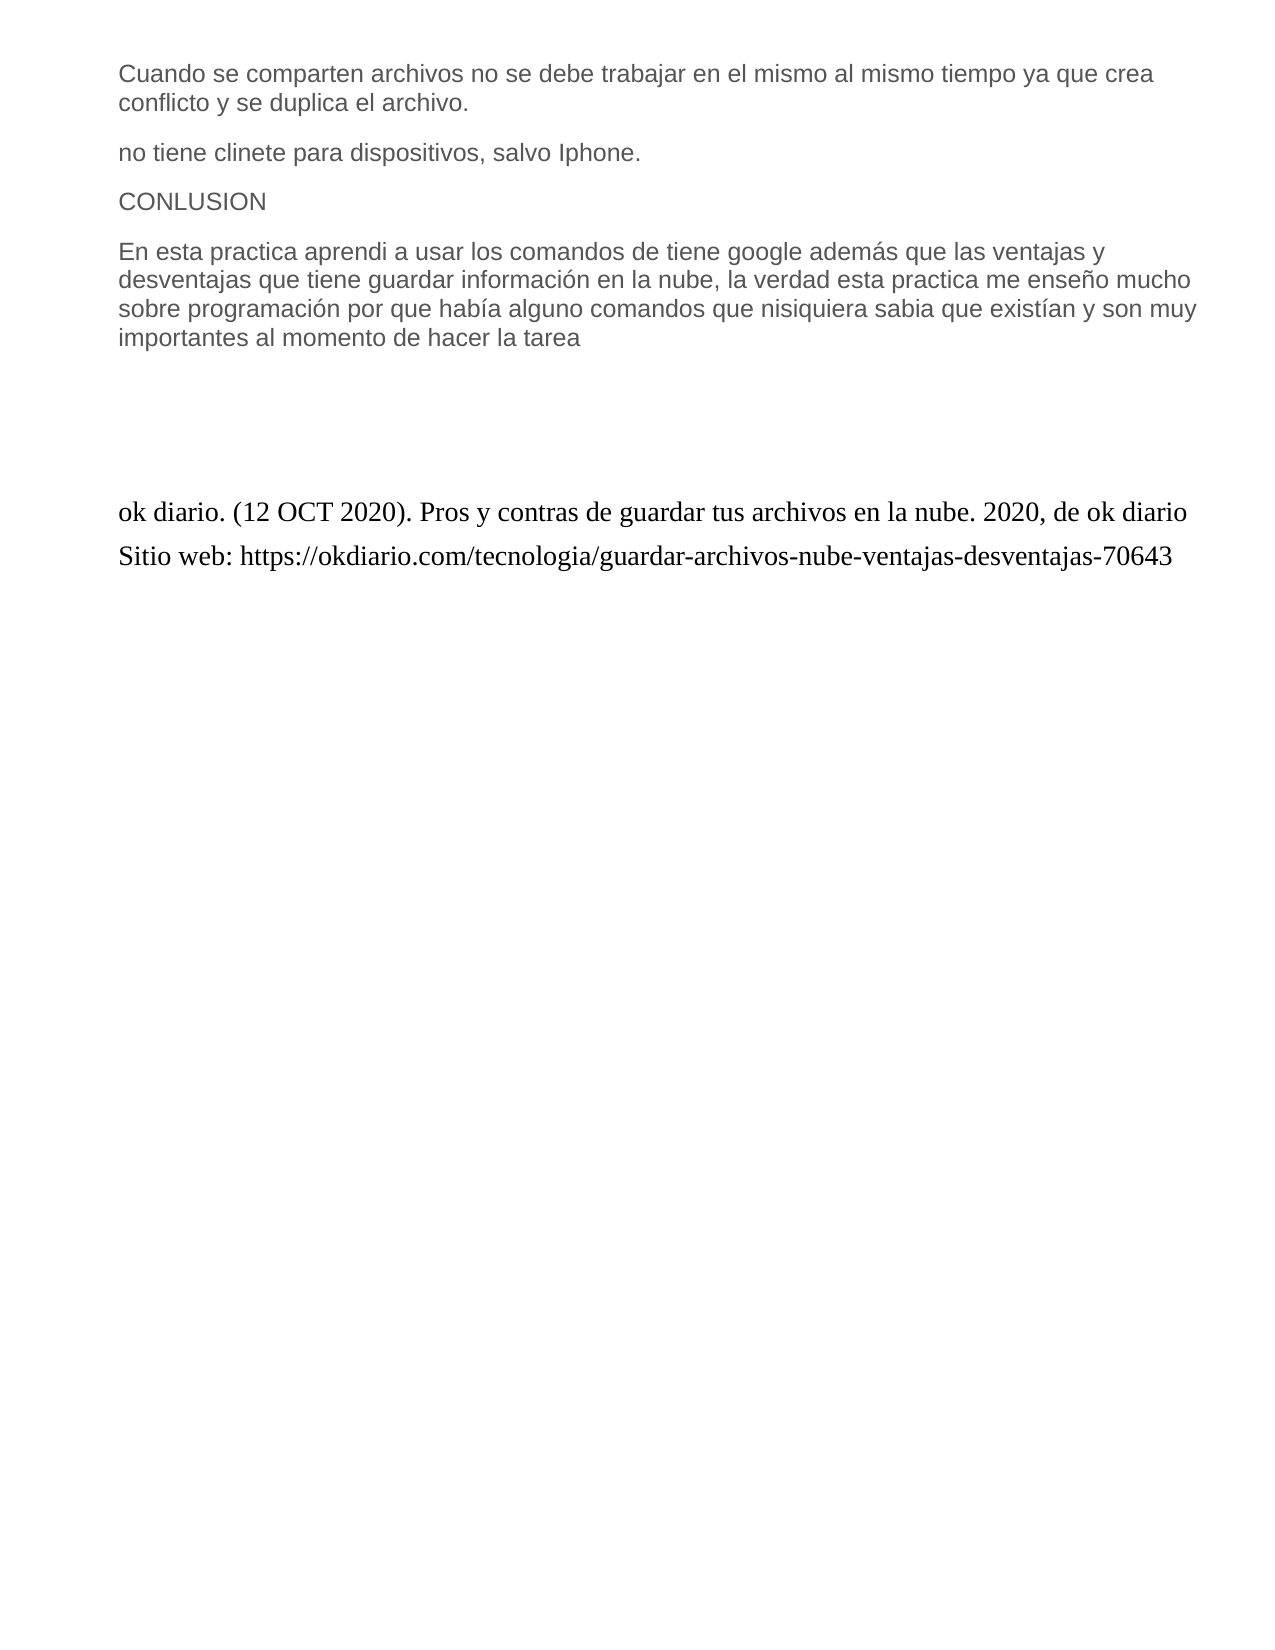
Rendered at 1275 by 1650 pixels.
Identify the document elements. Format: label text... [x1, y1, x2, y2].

text ok diario. (12 OCT 2020). Pros y contras de guardar tus archivos en la nube. 2020, de ok diario Sitio web: https://okdiario.com/tecnologia/guardar-archivos-nube-ventajas-desventajas-70643 [118, 484, 1205, 571]
text Cuando se comparten archivos no se debe trabajar en el mismo al mismo tiempo ya que crea conflicto y se duplica el archivo. [118, 59, 1205, 117]
text CONLUSION [118, 187, 1205, 216]
text no tiene clinete para dispositivos, salvo Iphone. [118, 137, 1205, 166]
text En esta practica aprendi a usar los comandos de tiene google además que las ventajas y desventajas que tiene guardar información en la nube, la verdad esta practica me enseño mucho sobre programación por que había alguno comandos que nisiquiera sabia que existían y son muy importantes al momento de hacer la tarea [118, 237, 1205, 352]
